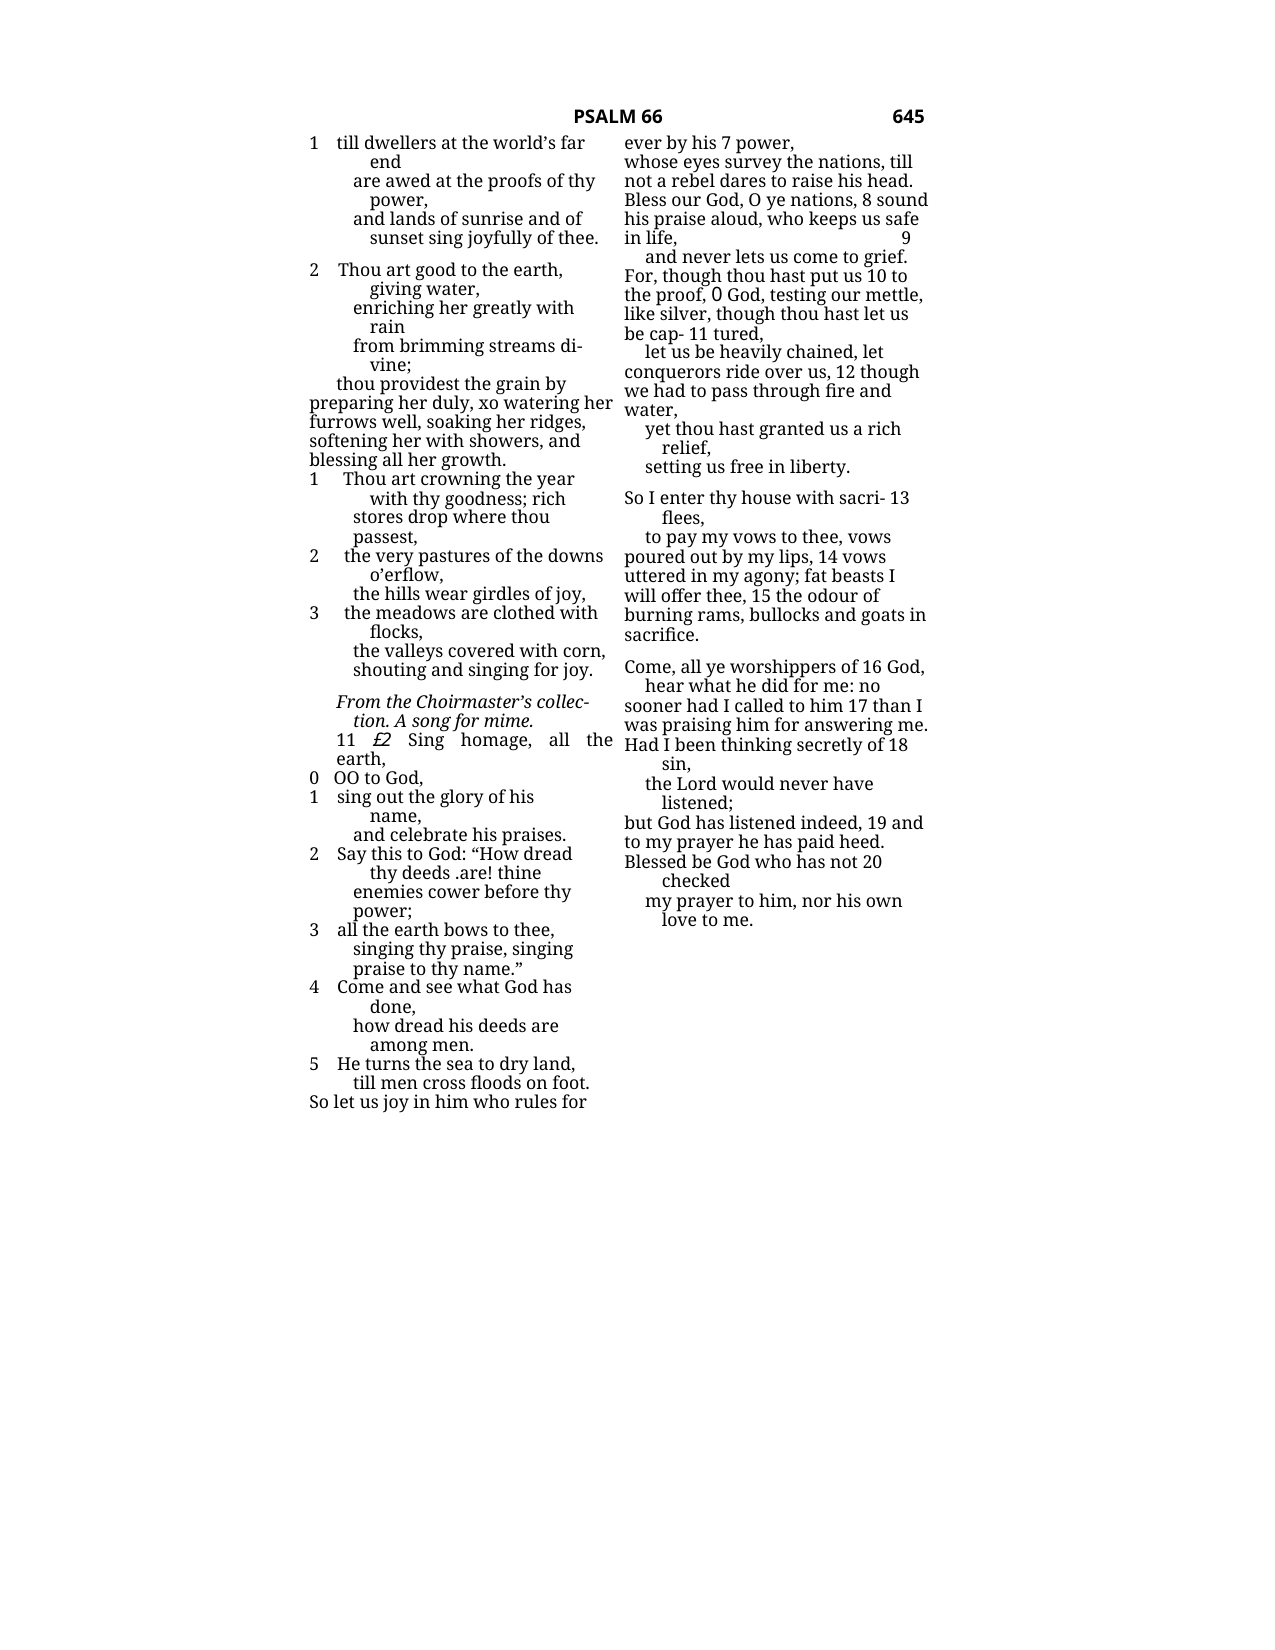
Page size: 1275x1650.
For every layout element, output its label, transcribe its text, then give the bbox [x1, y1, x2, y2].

text flocks, [353, 623, 613, 642]
list He turns the sea to dry land, [309, 1055, 613, 1074]
text Bless our God, O ye nations, 8 sound his praise aloud, who keeps us safe in life, 9 [624, 191, 929, 248]
text name, [353, 807, 613, 826]
text enriching her greatly with rain [353, 299, 613, 337]
text done, [353, 998, 613, 1017]
list £2 Sing homage, all the earth, [336, 731, 613, 769]
list the meadows are clothed with [309, 604, 613, 623]
text whose eyes survey the nations, till not a rebel dares to raise his head. [624, 153, 929, 191]
list Thou art good to the earth, [309, 261, 613, 280]
text but God has listened indeed, 19 and to my prayer he has paid heed. [624, 813, 929, 852]
text hear what he did for me: no sooner had I called to him 17 than I was praising him for answering me. [624, 677, 929, 736]
list Say this to God: “How dread [309, 845, 613, 864]
text and never lets us come to grief. [645, 248, 929, 267]
text and lands of sunrise and of sunset sing joyfully of thee. [353, 210, 613, 248]
text From the Choirmaster’s collec­tion. A song for mime. [336, 693, 613, 731]
text For, though thou hast put us 10 to the proof, 0 God, testing our mettle, like silver, though thou hast let us be cap- 11 tured, [624, 267, 929, 344]
text Come, all ye worshippers of 16 God, [624, 657, 929, 677]
text let us be heavily chained, let conquerors ride over us, 12 though we had to pass through fire and water, [624, 344, 929, 420]
list till dwellers at the world’s far [309, 134, 613, 153]
text the Lord would never have listened; [645, 774, 929, 813]
text thy deeds .are! thine enemies cower before thy power; [353, 864, 613, 922]
text my prayer to him, nor his own love to me. [645, 891, 929, 930]
text end [353, 153, 613, 172]
text the hills wear girdles of joy, [353, 585, 613, 604]
text giving water, [353, 280, 613, 299]
text till men cross floods on foot. [353, 1074, 613, 1093]
text Had I been thinking secretly of 18 sin, [624, 736, 929, 774]
list Come and see what God has [309, 979, 613, 998]
text setting us free in liberty. [645, 458, 929, 477]
text Blessed be God who has not 20 checked [624, 852, 929, 891]
text yet thou hast granted us a rich relief, [645, 420, 929, 458]
text o’erflow, [353, 566, 613, 585]
text the valleys covered with corn, shouting and singing for joy. [353, 642, 613, 680]
list sing out the glory of his [309, 788, 613, 807]
text from brimming streams di­vine; [353, 337, 613, 375]
text thou providest the grain by preparing her duly, xo watering her furrows well, soaking her ridges, softening her with showers, and blessing all her growth. [309, 375, 613, 471]
text how dread his deeds are among men. [353, 1017, 613, 1055]
list the very pastures of the downs [309, 547, 613, 566]
text to pay my vows to thee, vows poured out by my lips, 14 vows uttered in my agony; fat beasts I will offer thee, 15 the odour of burning rams, bullocks and goats in sacrifice. [624, 528, 929, 645]
list Thou art crowning the year [309, 471, 613, 490]
text So I enter thy house with sacri- 13 flees, [624, 489, 929, 528]
text singing thy praise, singing praise to thy name.” [353, 941, 613, 979]
list OO to God, [309, 769, 613, 788]
text are awed at the proofs of thy power, [353, 172, 613, 210]
text with thy goodness; rich stores drop where thou passest, [353, 490, 613, 547]
text So let us joy in him who rules for [309, 1093, 613, 1112]
list all the earth bows to thee, [309, 922, 613, 941]
text ever by his 7 power, [624, 134, 929, 153]
text and celebrate his praises. [353, 826, 613, 845]
